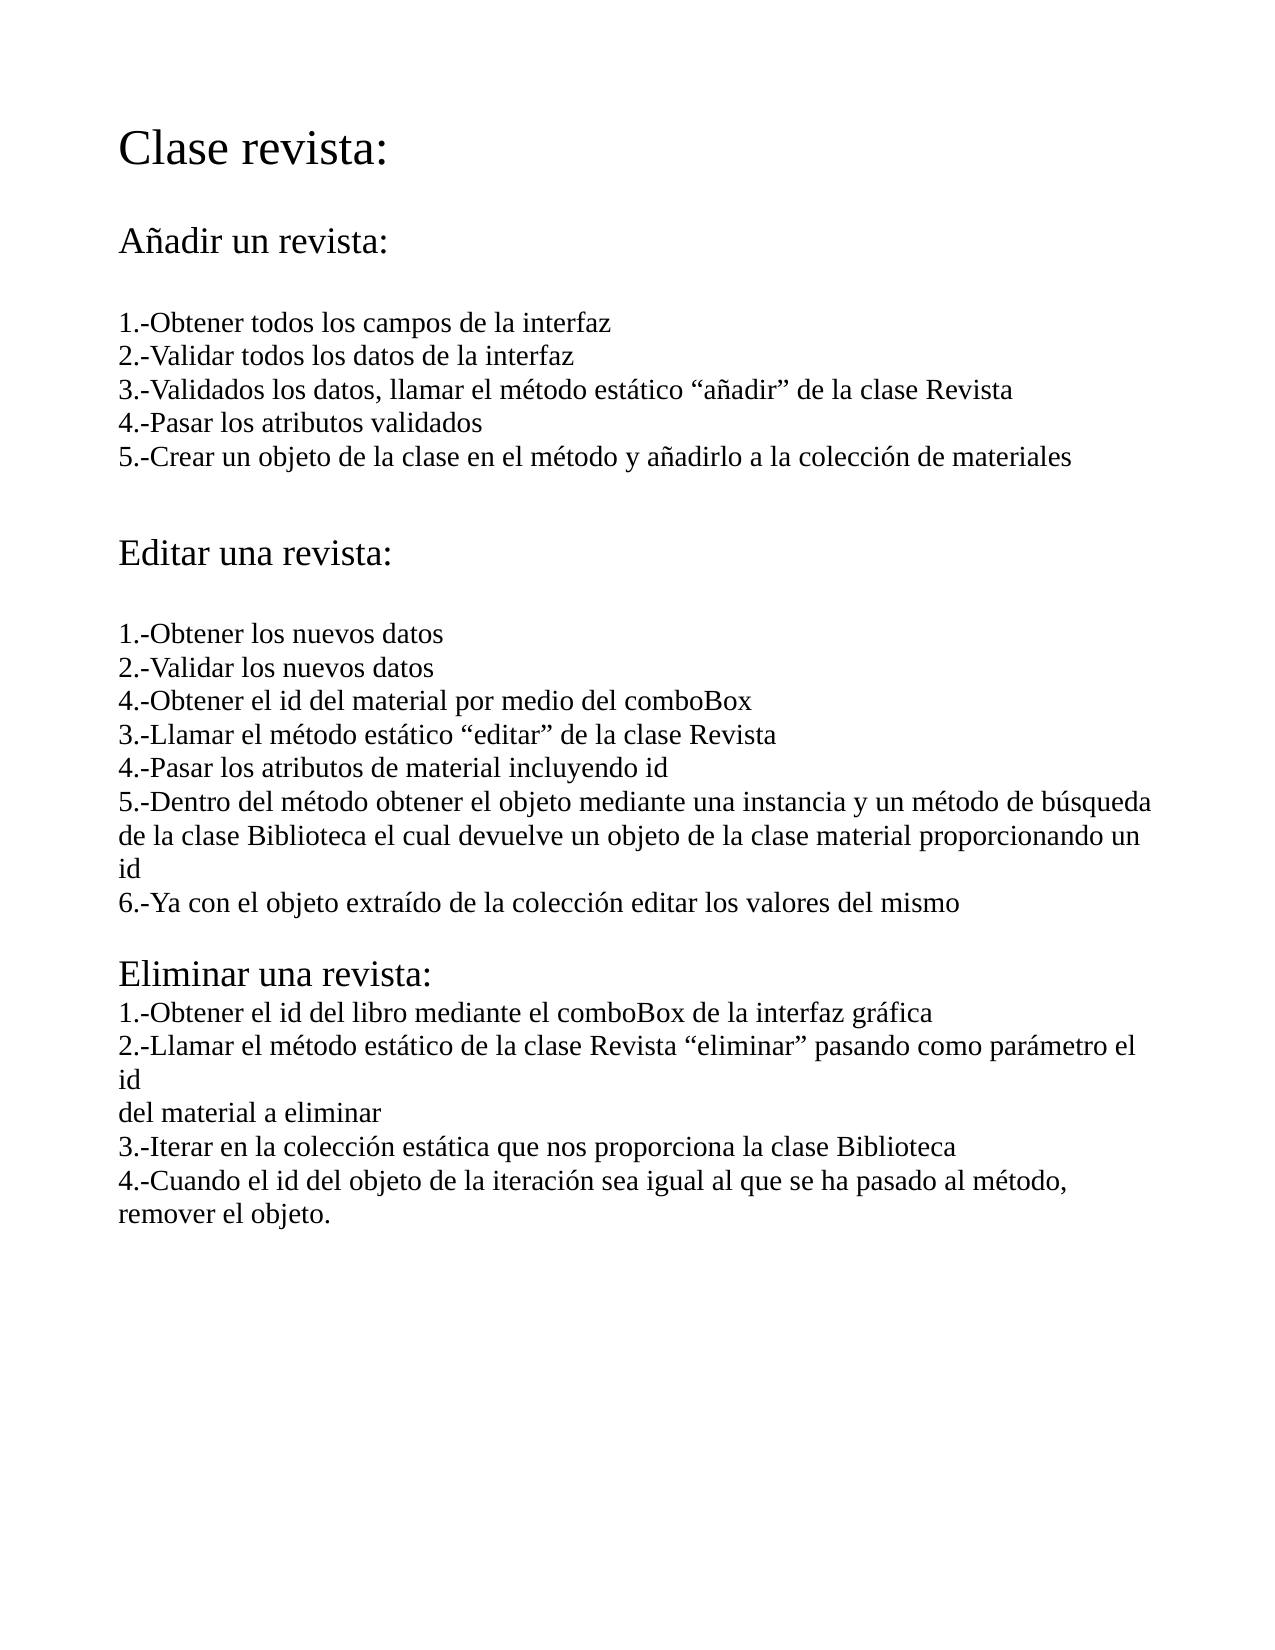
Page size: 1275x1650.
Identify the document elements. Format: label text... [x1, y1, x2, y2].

text 5.-Dentro del método obtener el objeto mediante una instancia y un método de búsqueda de la clase Biblioteca el cual devuelve un objeto de la clase material proporcionando un id [118, 784, 1157, 885]
text 1.-Obtener el id del libro mediante el comboBox de la interfaz gráfica [118, 995, 1157, 1028]
text Editar una revista: [118, 530, 1157, 573]
text 4.-Cuando el id del objeto de la iteración sea igual al que se ha pasado al método, remover el objeto. [118, 1163, 1157, 1230]
text 4.-Obtener el id del material por medio del comboBox [118, 683, 1157, 717]
text Clase revista: [118, 118, 1157, 176]
text 1.-Obtener los nuevos datos [118, 616, 1157, 650]
text 3.-Validados los datos, llamar el método estático “añadir” de la clase Revista [118, 372, 1157, 406]
text 2.-Validar todos los datos de la interfaz [118, 338, 1157, 372]
text 5.-Crear un objeto de la clase en el método y añadirlo a la colección de materiales [118, 439, 1157, 473]
text 4.-Pasar los atributos validados [118, 406, 1157, 439]
text 2.-Llamar el método estático de la clase Revista “eliminar” pasando como parámetro el id [118, 1028, 1157, 1096]
text 1.-Obtener todos los campos de la interfaz [118, 305, 1157, 338]
text 2.-Validar los nuevos datos [118, 650, 1157, 683]
text 4.-Pasar los atributos de material incluyendo id [118, 751, 1157, 784]
text Añadir un revista: [118, 219, 1157, 262]
text 3.-Llamar el método estático “editar” de la clase Revista [118, 717, 1157, 751]
text del material a eliminar [118, 1096, 1157, 1129]
text Eliminar una revista: [118, 952, 1157, 995]
text 6.-Ya con el objeto extraído de la colección editar los valores del mismo [118, 885, 1157, 918]
text 3.-Iterar en la colección estática que nos proporciona la clase Biblioteca [118, 1129, 1157, 1163]
